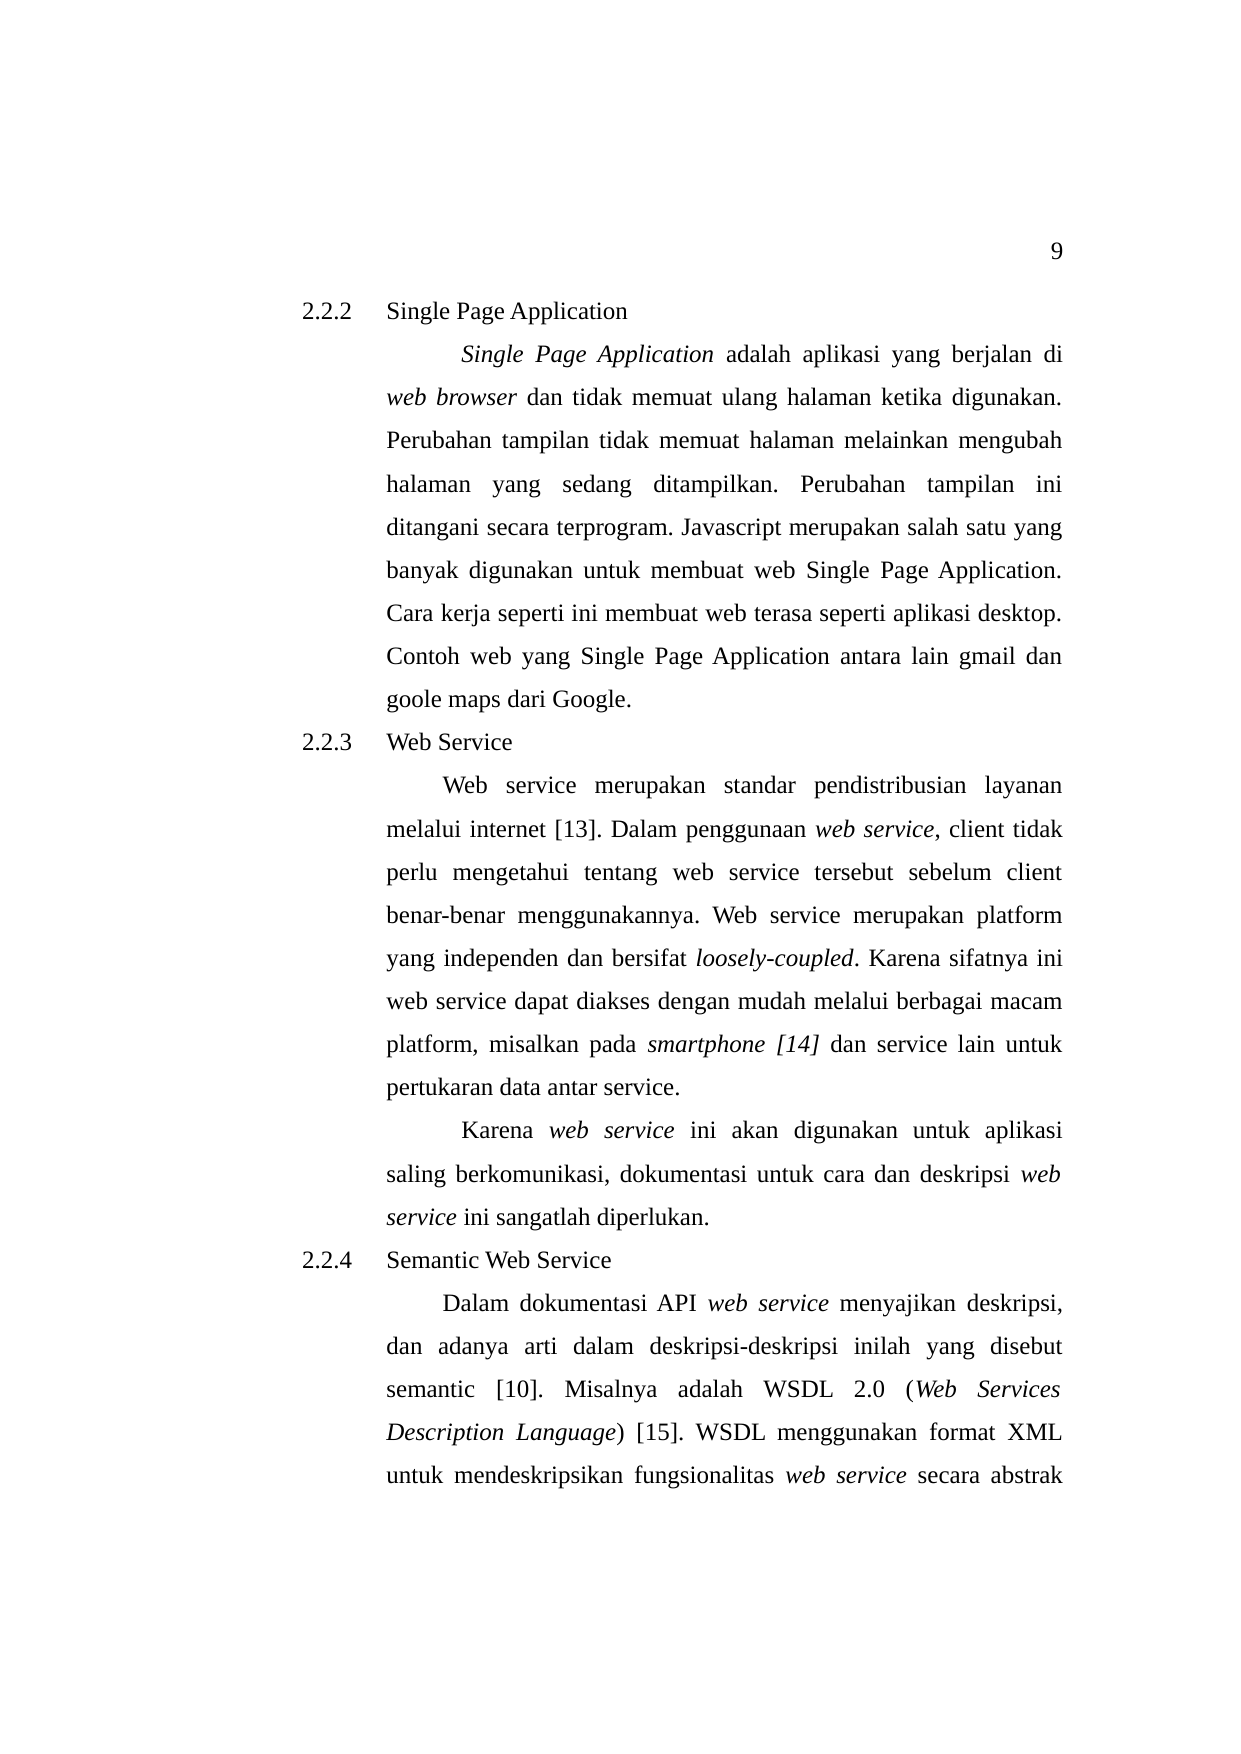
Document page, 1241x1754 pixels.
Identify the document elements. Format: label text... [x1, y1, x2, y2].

text Karena web service ini akan digunakan untuk aplikasi saling berkomunikasi, dokumentasi untuk cara dan deskripsi web service ini sangatlah diperlukan. [386, 1116, 1063, 1231]
list Web Service [302, 727, 1063, 756]
text Dalam dokumentasi API web service menyajikan deskripsi, dan adanya arti dalam deskripsi-deskripsi inilah yang disebut semantic [10]. Misalnya adalah WSDL 2.0 (Web Services Description Language) [15]. WSDL menggunakan format XML untuk mendeskripsikan fungsionalitas web service secara abstrak [386, 1288, 1063, 1489]
list Semantic Web Service [302, 1245, 1063, 1274]
text Single Page Application adalah aplikasi yang berjalan di web browser dan tidak memuat ulang halaman ketika digunakan. Perubahan tampilan tidak memuat halaman melainkan mengubah halaman yang sedang ditampilkan. Perubahan tampilan ini ditangani secara terprogram. Javascript merupakan salah satu yang banyak digunakan untuk membuat web Single Page Application. Cara kerja seperti ini membuat web terasa seperti aplikasi desktop. Contoh web yang Single Page Application antara lain gmail dan goole maps dari Google. [386, 339, 1063, 713]
text Web service merupakan standar pendistribusian layanan melalui internet [13]. Dalam penggunaan web service, client tidak perlu mengetahui tentang web service tersebut sebelum client benar-benar menggunakannya. Web service merupakan platform yang independen dan bersifat loosely-coupled. Karena sifatnya ini web service dapat diakses dengan mudah melalui berbagai macam platform, misalkan pada smartphone [14] dan service lain untuk pertukaran data antar service. [386, 771, 1063, 1101]
list Single Page Application [302, 296, 1063, 325]
